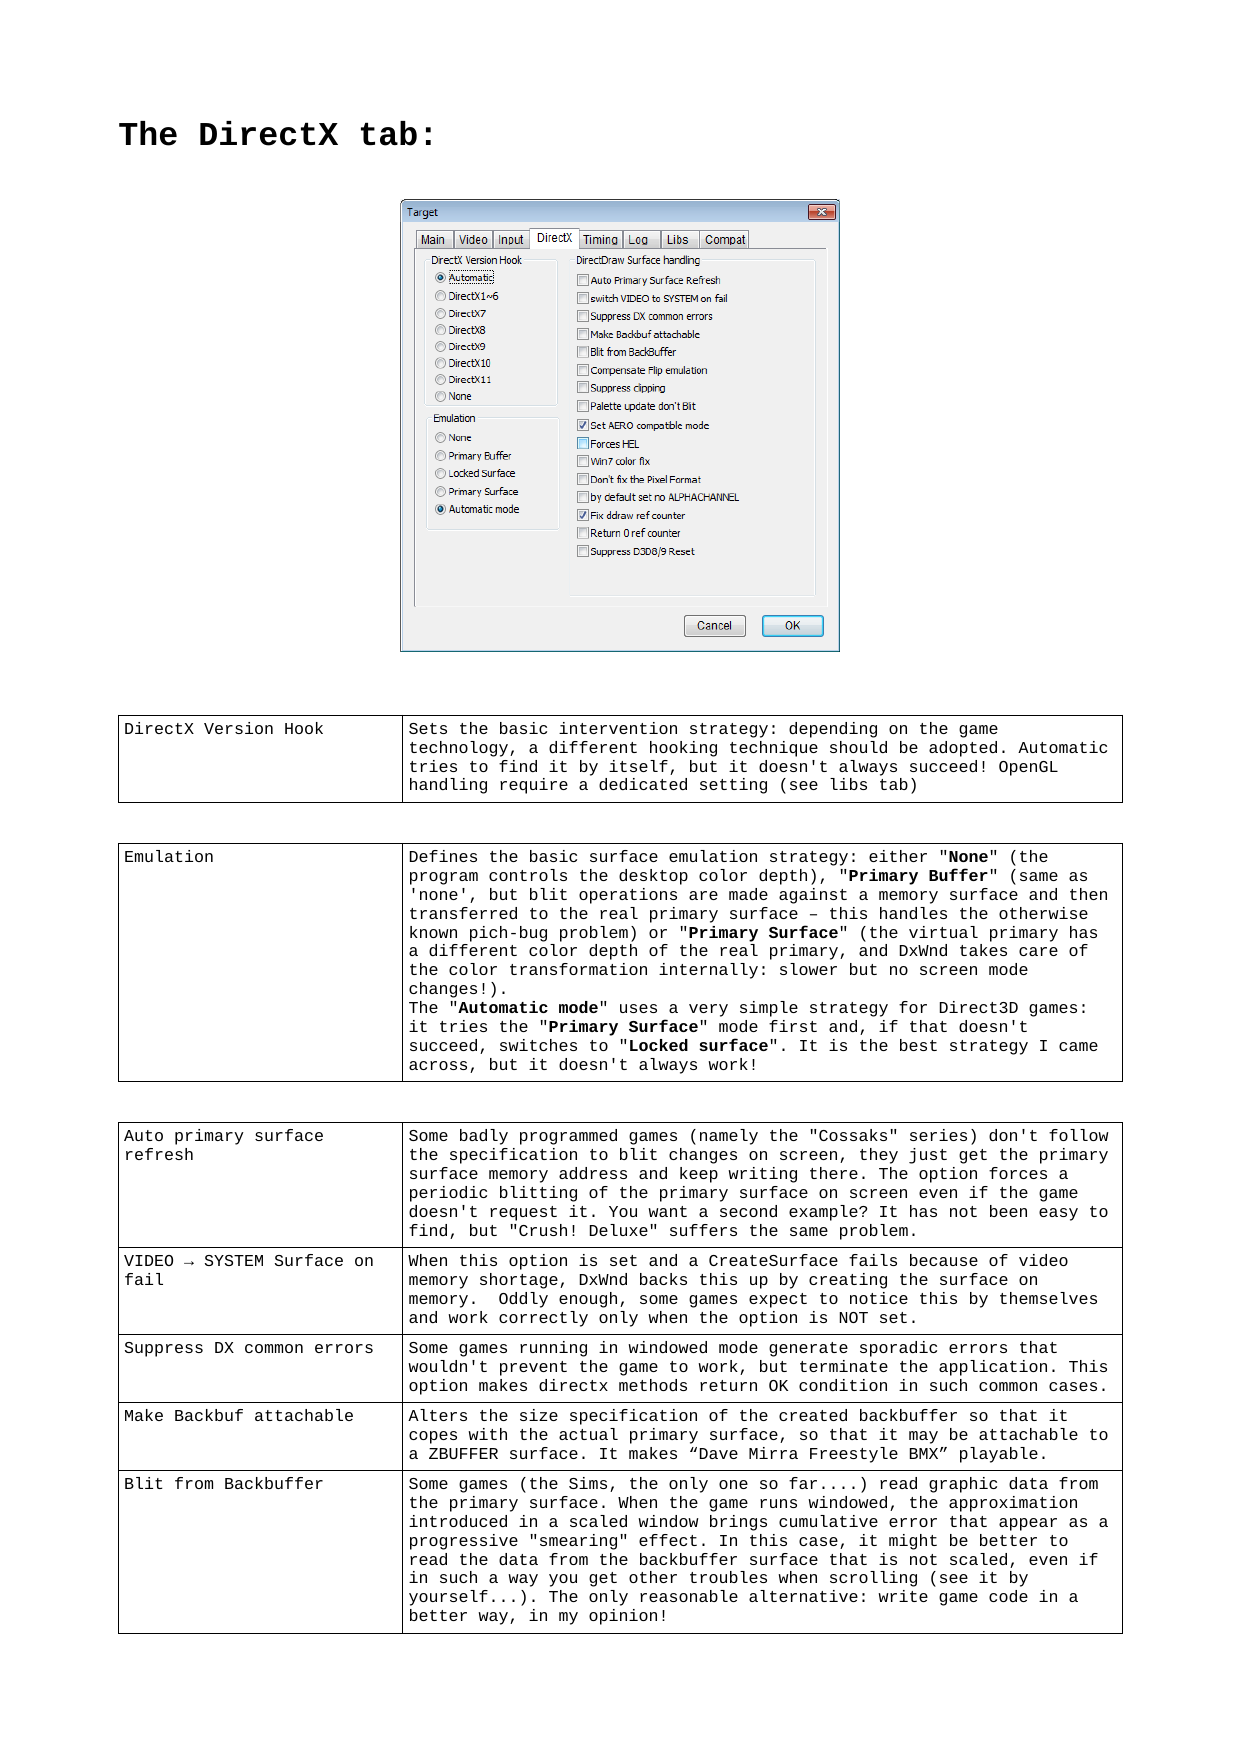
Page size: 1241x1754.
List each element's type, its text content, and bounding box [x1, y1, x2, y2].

table_header Emulation [119, 844, 402, 1081]
table_cell When this option is set and a CreateSurface fails because of video memory shortage, DxWnd backs this up by creating the surface on memory. Oddly enough, some games expect to notice this by themselves and work correctly only when the option is NOT set. [403, 1248, 1122, 1334]
table_cell Make Backbuf attachable [119, 1403, 402, 1470]
text The DirectX tab: [118, 118, 1122, 156]
table_header Defines the basic surface emulation strategy: either "None" (the program controls the desktop color depth), "Primary Buffer" (same as 'none', but blit operations are made against a memory surface and then transferred to the real primary surface – this handles the otherwise known pich-bug problem) or "Primary Surface" (the virtual primary has a different color depth of the real primary, and DxWnd takes care of the color transformation internally: slower but no screen mode changes!). The "Automatic mode" uses a very simple strategy for Direct3D games: it tries the "Primary Surface" mode first and, if that doesn't succeed, switches to "Locked surface". It is the best strategy I came across, but it doesn't always work! [403, 844, 1122, 1081]
table_header Auto primary surface refresh [119, 1123, 402, 1247]
table_header DirectX Version Hook [119, 716, 402, 802]
table_cell Suppress DX common errors [119, 1335, 402, 1402]
table_cell Alters the size specification of the created backbuffer so that it copes with the actual primary surface, so that it may be attachable to a ZBUFFER surface. It makes “Dave Mirra Freestyle BMX” playable. [403, 1403, 1122, 1470]
table_cell Some games running in windowed mode generate sporadic errors that wouldn't prevent the game to work, but terminate the application. This option makes directx methods return OK condition in such common cases. [403, 1335, 1122, 1402]
table_cell Blit from Backbuffer [119, 1471, 402, 1632]
table_header Sets the basic intervention strategy: depending on the game technology, a different hooking technique should be adopted. Automatic tries to find it by itself, but it doesn't always succeed! OpenGL handling require a dedicated setting (see libs tab) [403, 716, 1122, 802]
table_cell VIDEO → SYSTEM Surface on fail [119, 1248, 402, 1334]
table_cell Some games (the Sims, the only one so far....) read graphic data from the primary surface. When the game runs windowed, the approximation introduced in a scaled window brings cumulative error that appear as a progressive "smearing" effect. In this case, it might be better to read the data from the backbuffer surface that is not scaled, even if in such a way you get other troubles when scrolling (see it by yourself...). The only reasonable alternative: write game code in a better way, in my opinion! [403, 1471, 1122, 1632]
table_header Some badly programmed games (namely the "Cossaks" series) don't follow the specification to blit changes on screen, they just get the primary surface memory address and keep writing there. The option forces a periodic blitting of the primary surface on screen even if the game doesn't request it. You want a second example? It has not been easy to find, but "Crush! Deluxe" suffers the same problem. [403, 1123, 1122, 1247]
picture [400, 199, 840, 652]
